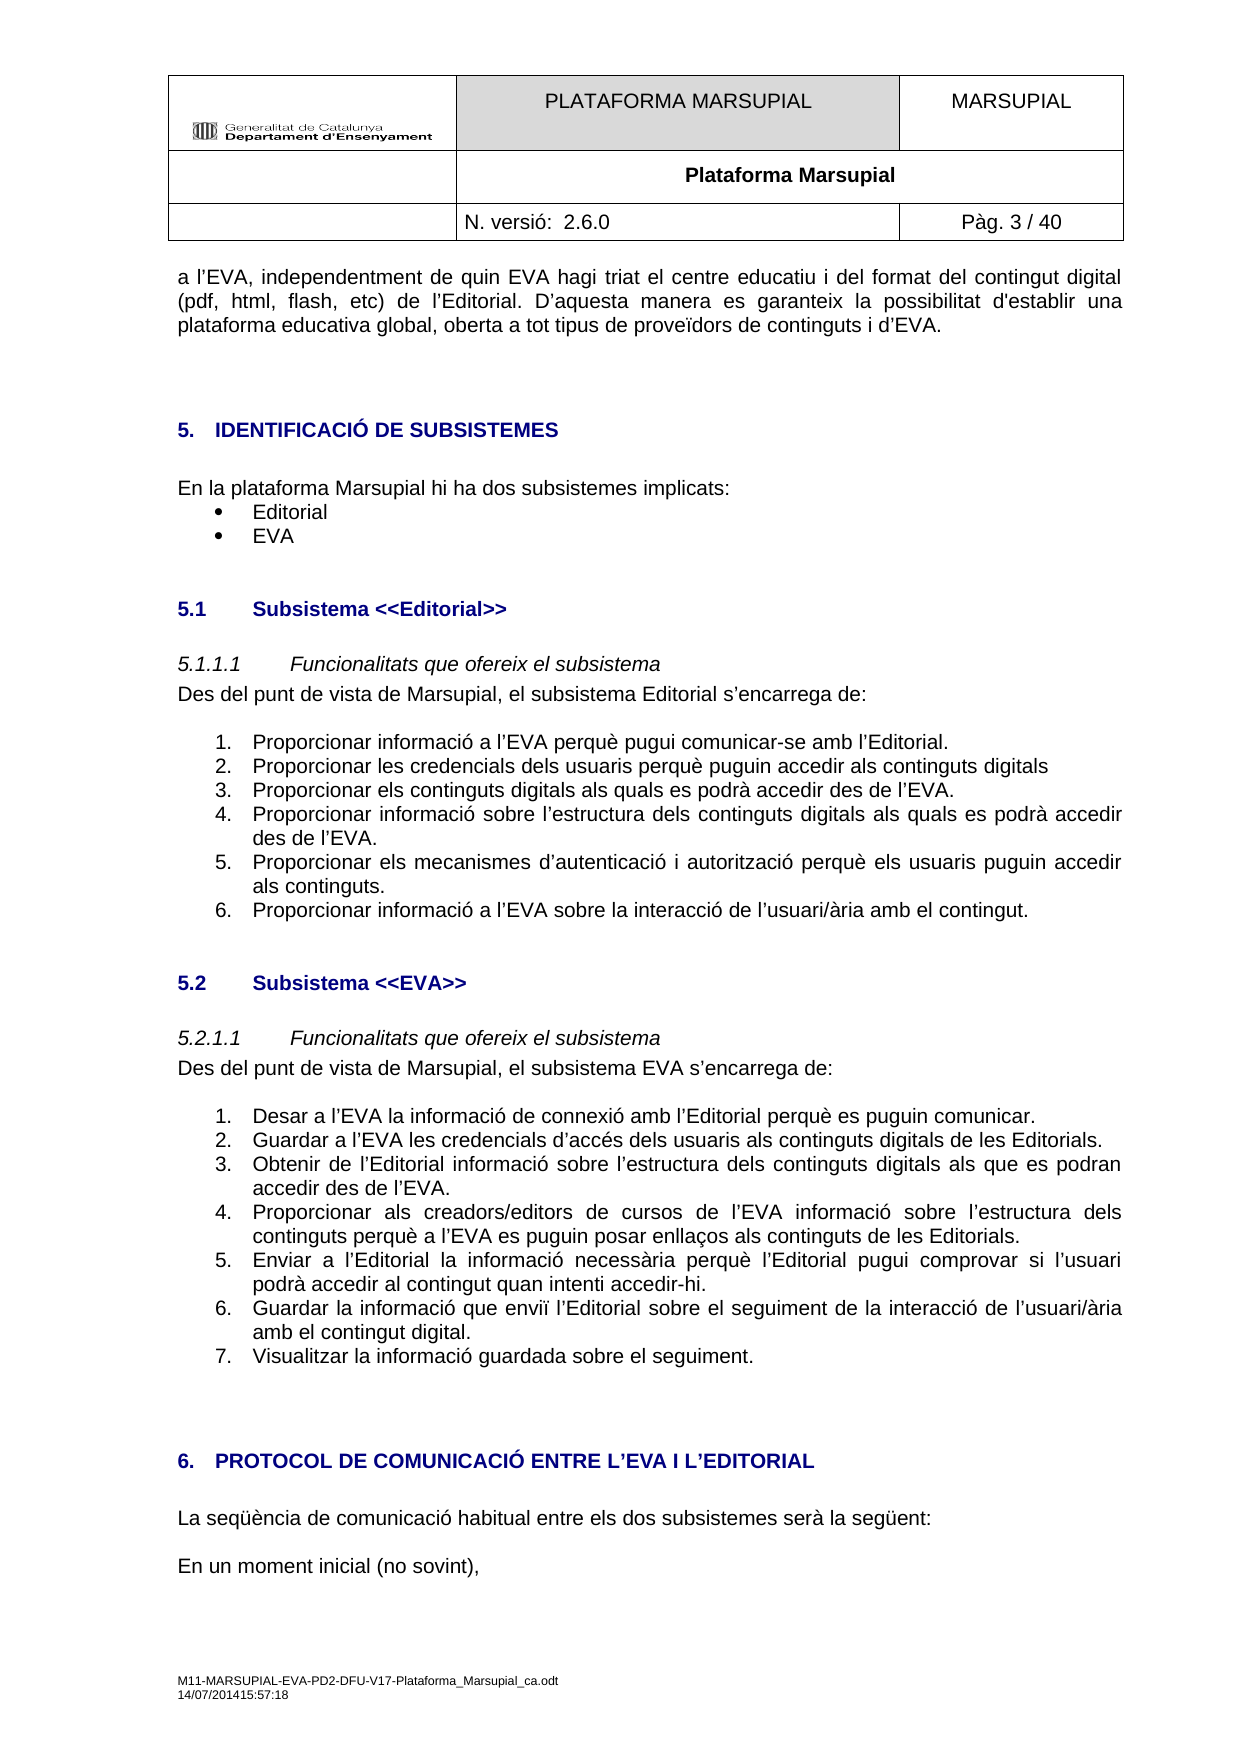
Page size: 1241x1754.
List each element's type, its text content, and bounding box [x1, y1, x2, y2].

text En la plataforma Marsupial hi ha dos subsistemes implicats: [177, 476, 1122, 499]
subtitle PROTOCOL DE COMUNICACIÓ ENTRE L’EVA I L’EDITORIAL [177, 1449, 1122, 1473]
subtitle Funcionalitats que ofereix el subsistema [177, 652, 1122, 676]
text La seqüència de comunicació habitual entre els dos subsistemes serà la següent: [177, 1506, 1122, 1530]
text Des del punt de vista de Marsupial, el subsistema EVA s’encarrega de: [177, 1056, 1122, 1080]
text a l’EVA, independentment de quin EVA hagi triat el centre educatiu i del format del contingut digital (pdf, html, flash, etc) de l’Editorial. D’aquesta manera es garanteix la possibilitat d'establir una plataforma educativa global, oberta a tot tipus de proveïdors de continguts i d’EVA. [177, 265, 1122, 337]
list Proporcionar informació sobre l’estructura dels continguts digitals als quals es podrà accedir des de l’EVA. [215, 802, 1122, 850]
subtitle Funcionalitats que ofereix el subsistema [177, 1026, 1122, 1050]
list Guardar la informació que enviï l’Editorial sobre el seguiment de la interacció de l’usuari/ària amb el contingut digital. [215, 1296, 1122, 1343]
list Proporcionar les credencials dels usuaris perquè puguin accedir als continguts digitals [215, 754, 1122, 778]
list Proporcionar els mecanismes d’autenticació i autorització perquè els usuaris puguin accedir als continguts. [215, 850, 1122, 898]
list Proporcionar els continguts digitals als quals es podrà accedir des de l’EVA. [215, 778, 1122, 802]
list Proporcionar informació a l’EVA perquè pugui comunicar-se amb l’Editorial. [215, 730, 1122, 754]
list Obtenir de l’Editorial informació sobre l’estructura dels continguts digitals als que es podran accedir des de l’EVA. [215, 1152, 1122, 1200]
subtitle Subsistema <<Editorial>> [177, 597, 1122, 621]
list Editorial [215, 499, 1122, 524]
text En un moment inicial (no sovint), [177, 1554, 1122, 1578]
list Visualitzar la informació guardada sobre el seguiment. [215, 1343, 1122, 1367]
list Desar a l’EVA la informació de connexió amb l’Editorial perquè es puguin comunicar. [215, 1104, 1122, 1128]
list Proporcionar informació a l’EVA sobre la interacció de l’usuari/ària amb el contingut. [215, 898, 1122, 922]
list EVA [215, 524, 1122, 548]
list Proporcionar als creadors/editors de cursos de l’EVA informació sobre l’estructura dels continguts perquè a l’EVA es puguin posar enllaços als continguts de les Editorials. [215, 1200, 1122, 1248]
subtitle IDENTIFICACIÓ DE SUBSISTEMES [177, 418, 1122, 442]
list Enviar a l’Editorial la informació necessària perquè l’Editorial pugui comprovar si l’usuari podrà accedir al contingut quan intenti accedir-hi. [215, 1248, 1122, 1296]
list Guardar a l’EVA les credencials d’accés dels usuaris als continguts digitals de les Editorials. [215, 1128, 1122, 1152]
subtitle Subsistema <<EVA>> [177, 971, 1122, 994]
text Des del punt de vista de Marsupial, el subsistema Editorial s’encarrega de: [177, 682, 1122, 706]
